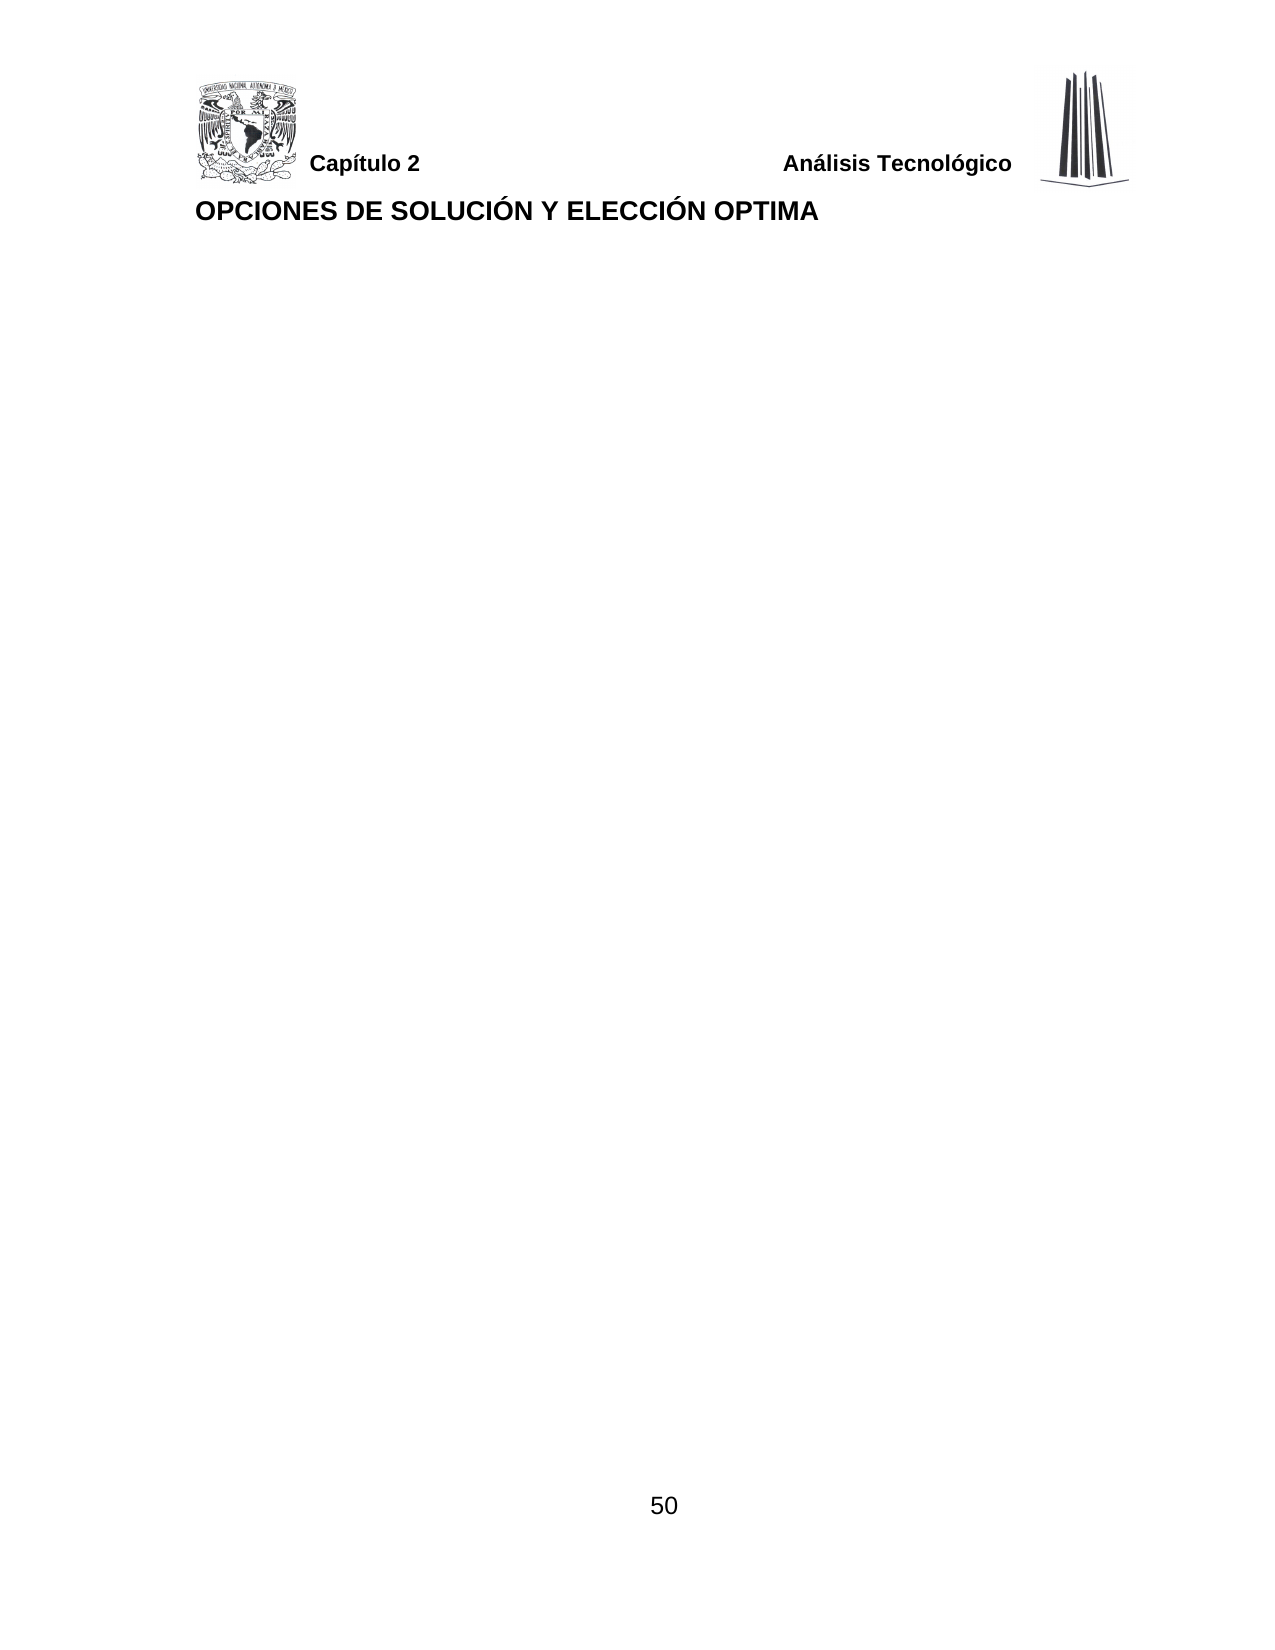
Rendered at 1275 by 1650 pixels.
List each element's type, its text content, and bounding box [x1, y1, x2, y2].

picture [1034, 65, 1136, 193]
text OPCIONES DE SOLUCIÓN Y ELECCIÓN OPTIMA [195, 195, 1133, 226]
